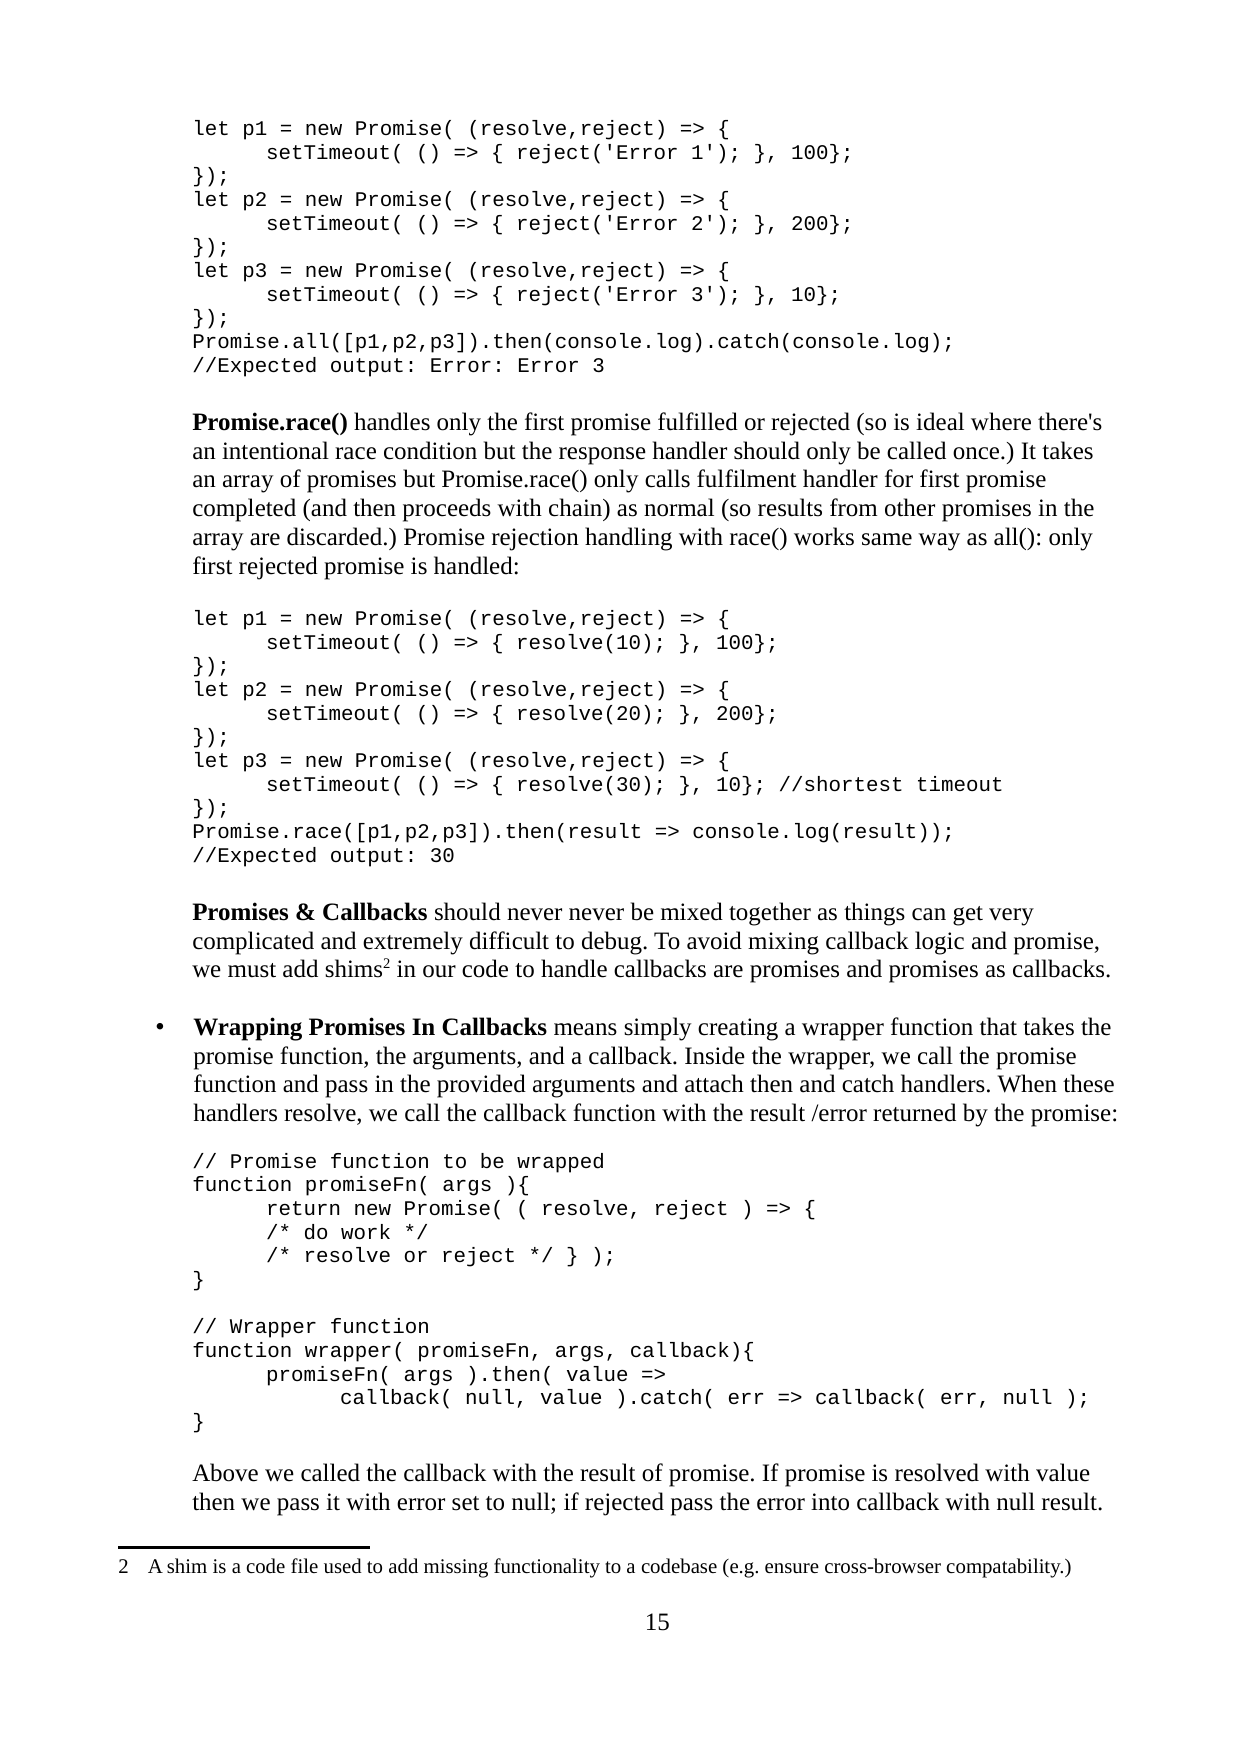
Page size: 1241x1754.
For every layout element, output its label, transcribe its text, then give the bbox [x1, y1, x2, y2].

text //Expected output: Error: Error 3 [192, 354, 1122, 378]
text //Expected output: 30 [192, 845, 1122, 868]
text let p1 = new Promise( (resolve,reject) => { [192, 118, 1122, 142]
text setTimeout( () => { reject('Error 2'); }, 200}; [192, 213, 1122, 236]
text }); [192, 165, 1122, 189]
text A shim is a code file used to add missing functionality to a codebase (e.g. ensure cross-browser compatability.) [118, 1553, 1122, 1578]
text callback( null, value ).catch( err => callback( err, null ); [192, 1387, 1122, 1411]
text let p2 = new Promise( (resolve,reject) => { [192, 679, 1122, 703]
text // Promise function to be wrapped [192, 1151, 1122, 1174]
text setTimeout( () => { reject('Error 1'); }, 100}; [192, 142, 1122, 165]
text // Wrapper function [192, 1316, 1122, 1340]
text Promise.all([p1,p2,p3]).then(console.log).catch(console.log); [192, 331, 1122, 354]
text }); [192, 797, 1122, 821]
text let p2 = new Promise( (resolve,reject) => { [192, 189, 1122, 213]
text setTimeout( () => { resolve(10); }, 100}; [192, 632, 1122, 656]
text }); [192, 307, 1122, 331]
text let p3 = new Promise( (resolve,reject) => { [192, 260, 1122, 284]
text Promises & Callbacks should never never be mixed together as things can get very complicated and extremely difficult to debug. To avoid mixing callback logic and promise, we must add shims in our code to handle callbacks are promises and promises as callbacks. [192, 897, 1122, 983]
text setTimeout( () => { resolve(20); }, 200}; [192, 703, 1122, 726]
list Wrapping Promises In Callbacks means simply creating a wrapper function that takes the promise function, the arguments, and a callback. Inside the wrapper, we call the promise function and pass in the provided arguments and attach then and catch handlers. When these handlers resolve, we call the callback function with the result /error returned by the promise: [156, 1012, 1122, 1127]
text Promise.race() handles only the first promise fulfilled or rejected (so is ideal where there's an intentional race condition but the response handler should only be called once.) It takes an array of promises but Promise.race() only calls fulfilment handler for first promise completed (and then proceeds with chain) as normal (so results from other promises in the array are discarded.) Promise rejection handling with race() works same way as all(): only first rejected promise is handled: [192, 407, 1122, 579]
text }); [192, 656, 1122, 679]
text Promise.race([p1,p2,p3]).then(result => console.log(result)); [192, 821, 1122, 845]
text } [192, 1269, 1122, 1293]
text } [192, 1411, 1122, 1434]
text setTimeout( () => { reject('Error 3'); }, 10}; [192, 284, 1122, 307]
text let p1 = new Promise( (resolve,reject) => { [192, 608, 1122, 632]
text function wrapper( promiseFn, args, callback){ [192, 1340, 1122, 1363]
text setTimeout( () => { resolve(30); }, 10}; //shortest timeout [192, 774, 1122, 797]
text let p3 = new Promise( (resolve,reject) => { [192, 750, 1122, 774]
text promiseFn( args ).then( value => [192, 1363, 1122, 1387]
text Above we called the callback with the result of promise. If promise is resolved with value then we pass it with error set to null; if rejected pass the error into callback with null result. [192, 1458, 1122, 1516]
text }); [192, 236, 1122, 260]
text function promiseFn( args ){ [192, 1174, 1122, 1198]
text /* resolve or reject */ } ); [192, 1245, 1122, 1269]
text return new Promise( ( resolve, reject ) => { [192, 1198, 1122, 1222]
text /* do work */ [192, 1222, 1122, 1245]
text }); [192, 726, 1122, 750]
